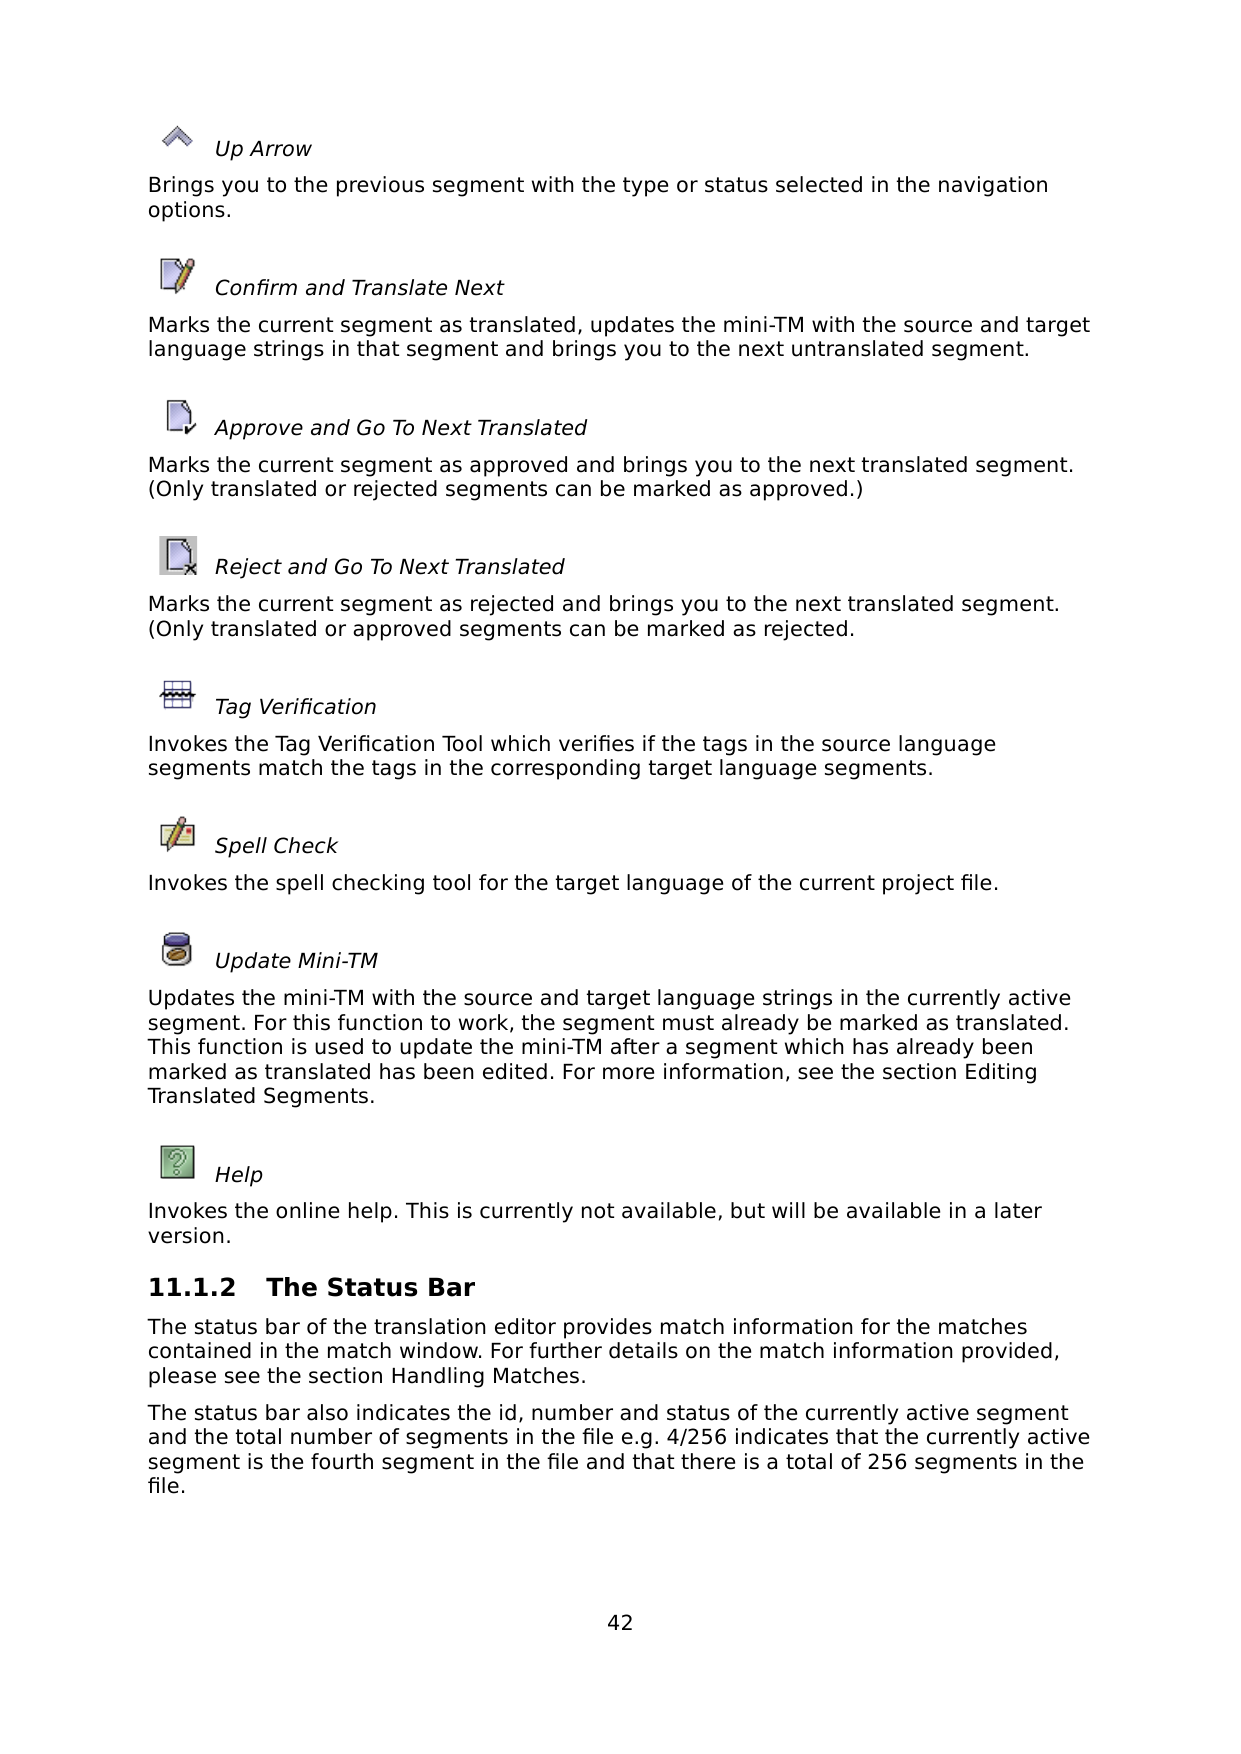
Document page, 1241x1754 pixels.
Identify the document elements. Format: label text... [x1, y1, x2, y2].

picture [159, 676, 198, 715]
text Marks the current segment as approved and brings you to the next translated segment. (Only translated or rejected segments can be marked as approved.) [148, 452, 1093, 501]
picture [159, 397, 198, 436]
text Updates the mini-TM with the source and target language strings in the currently active segment. For this function to work, the segment must already be marked as translated. This function is used to update the mini-TM after a segment which has already been marked as translated has been edited. For more information, see the section Editing Translated Segments. [148, 986, 1093, 1109]
text Invokes the Tag Verification Tool which verifies if the tags in the source language segments match the tags in the corresponding target language segments. [148, 732, 1093, 781]
text Brings you to the previous segment with the type or status selected in the navigation options. [148, 173, 1093, 222]
text Marks the current segment as translated, updates the mini-TM with the source and target language strings in that segment and brings you to the next untranslated segment. [148, 313, 1093, 362]
text Marks the current segment as rejected and brings you to the next translated segment. (Only translated or approved segments can be marked as rejected. [148, 592, 1093, 641]
text Confirm and Translate Next [148, 258, 1093, 301]
picture [159, 257, 198, 296]
picture [159, 816, 198, 854]
text The status bar of the translation editor provides match information for the matches contained in the match window. For further details on the match information provided, please see the section Handling Matches. [148, 1315, 1093, 1388]
picture [159, 536, 198, 575]
text Update Mini-TM [148, 931, 1093, 974]
text The status bar also indicates the id, number and status of the currently active segment and the total number of segments in the file e.g. 4/256 indicates that the currently active segment is the fourth segment in the file and that there is a total of 256 segments in the file. [148, 1401, 1093, 1499]
text Reject and Go To Next Translated [148, 537, 1093, 580]
text Help [148, 1144, 1093, 1187]
text Invokes the spell checking tool for the target language of the current project file. [148, 871, 1093, 896]
subtitle The Status Bar [148, 1273, 1093, 1302]
text Spell Check [148, 816, 1093, 859]
text Up Arrow [148, 118, 1093, 161]
text Approve and Go To Next Translated [148, 397, 1093, 440]
picture [159, 931, 198, 969]
picture [159, 1144, 198, 1182]
picture [159, 118, 198, 156]
text Invokes the online help. This is currently not available, but will be available in a later version. [148, 1199, 1093, 1248]
text Tag Verification [148, 676, 1093, 719]
